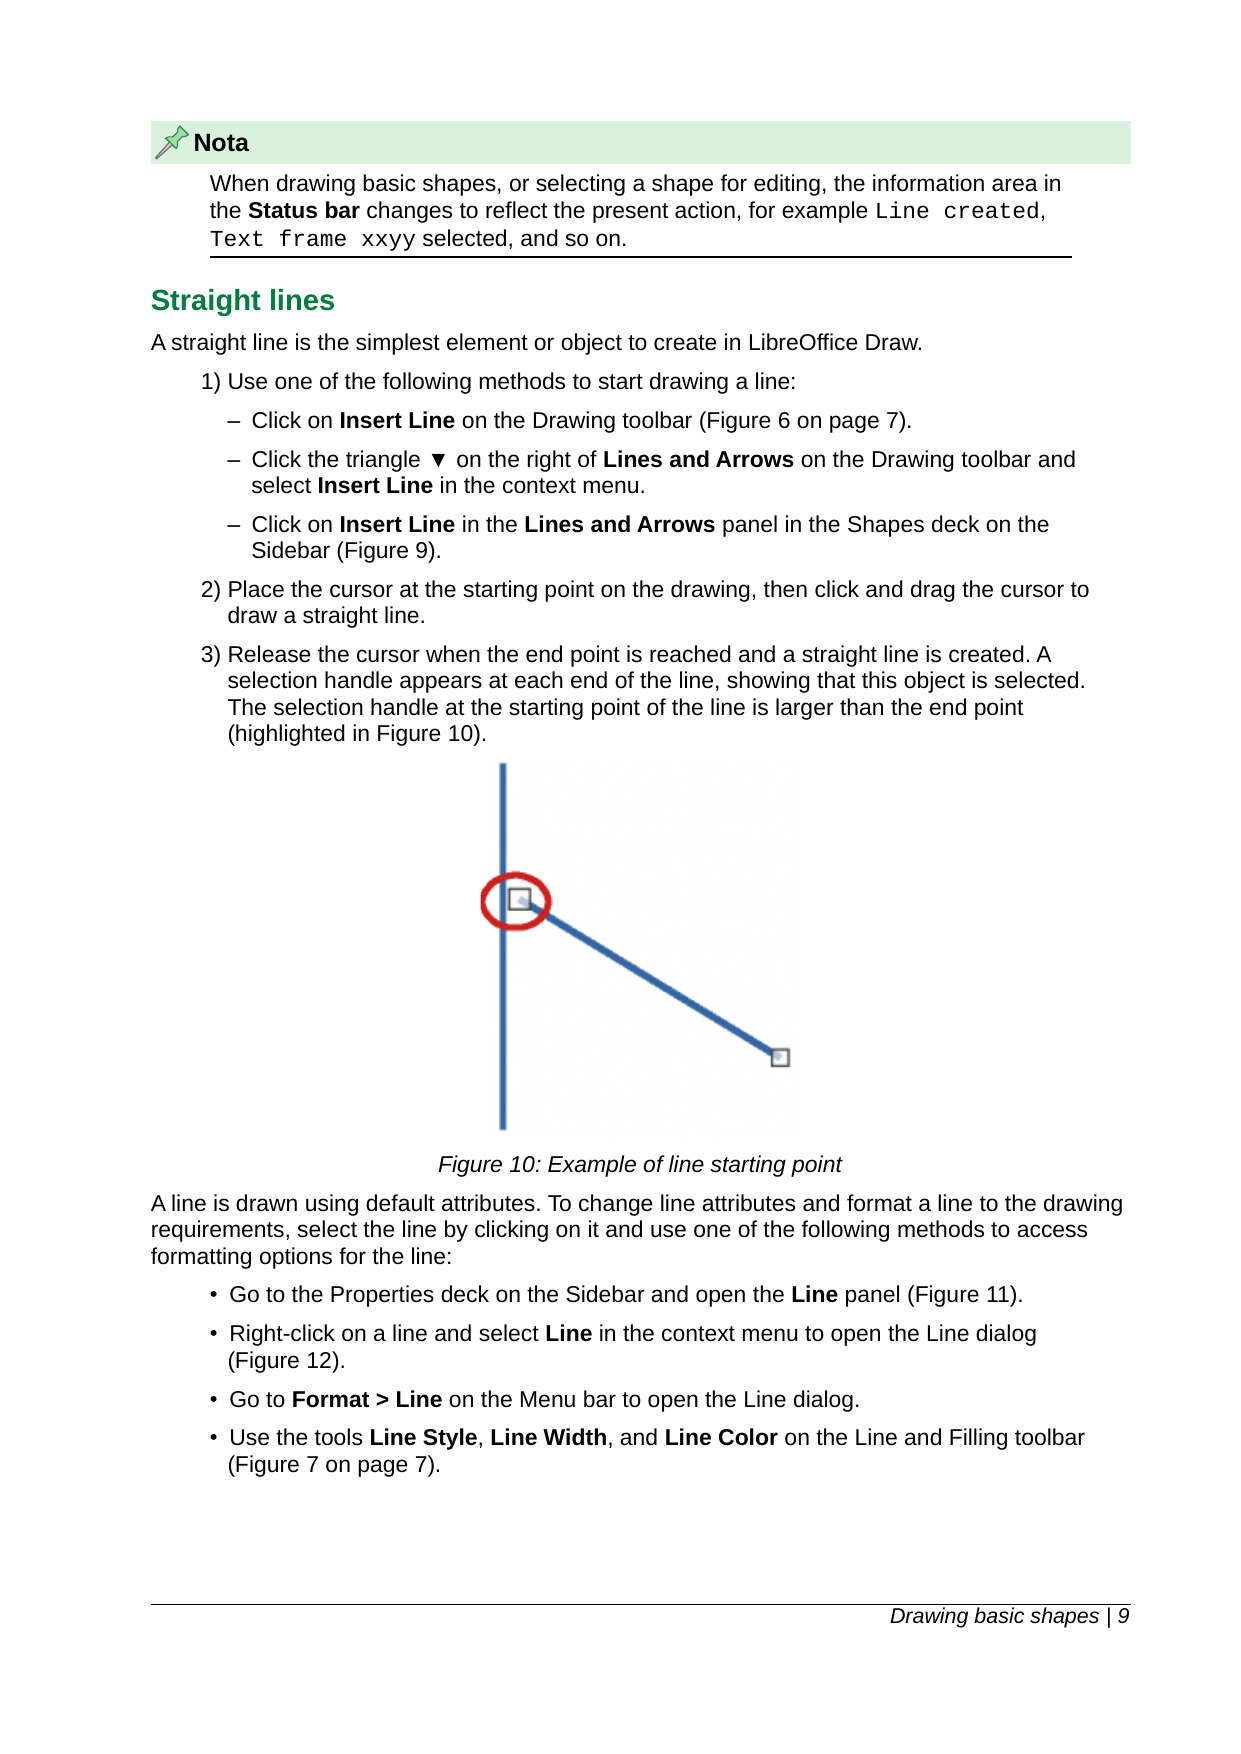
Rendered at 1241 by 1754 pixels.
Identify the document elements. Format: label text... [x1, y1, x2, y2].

text Figure 10: Example of line starting point [438, 1151, 844, 1177]
list Click on Insert Line in the Lines and Arrows panel in the Shapes deck on the Sidebar (Figure 9). [227, 511, 1131, 563]
list Use one of the following methods to start drawing a line: [227, 368, 1131, 394]
list Use the tools Line Style, Line Width, and Line Color on the Line and Filling toolbar (Figure 7 on page 7). [209, 1424, 1131, 1477]
list Release the cursor when the end point is reached and a straight line is created. A selection handle appears at each end of the line, showing that this object is selected. The selection handle at the starting point of the line is larger than the end point (highlighted in Figure 10). [227, 641, 1131, 747]
list Click the triangle ▼ on the right of Lines and Arrows on the Drawing toolbar and select Insert Line in the context menu. [227, 446, 1131, 498]
subtitle Straight lines [151, 283, 1131, 317]
text When drawing basic shapes, or selecting a shape for editing, the information area in the Status bar changes to reflect the present action, for example Line created, Text frame xxyy selected, and so on. [209, 170, 1072, 258]
list A line is drawn using default attributes. To change line attributes and format a line to the drawing requirements, select the line by clicking on it and use one of the following methods to access formatting options for the line: [151, 1190, 1131, 1269]
list Go to Format > Line on the Menu bar to open the Line dialog. [209, 1386, 1131, 1412]
list Right-click on a line and select Line in the context menu to open the Line dialog (Figure 12). [209, 1320, 1131, 1373]
list Go to the Properties deck on the Sidebar and open the Line panel (Figure 11). [209, 1281, 1131, 1308]
list Place the cursor at the starting point on the drawing, then click and drag the cursor to draw a straight line. [227, 576, 1131, 629]
picture [480, 759, 802, 1139]
list A straight line is the simplest element or object to create in LibreOffice Draw. [151, 329, 1131, 355]
list Click on Insert Line on the Drawing toolbar (Figure 6 on page 7). [227, 407, 1131, 433]
subtitle Nota [151, 121, 1131, 164]
